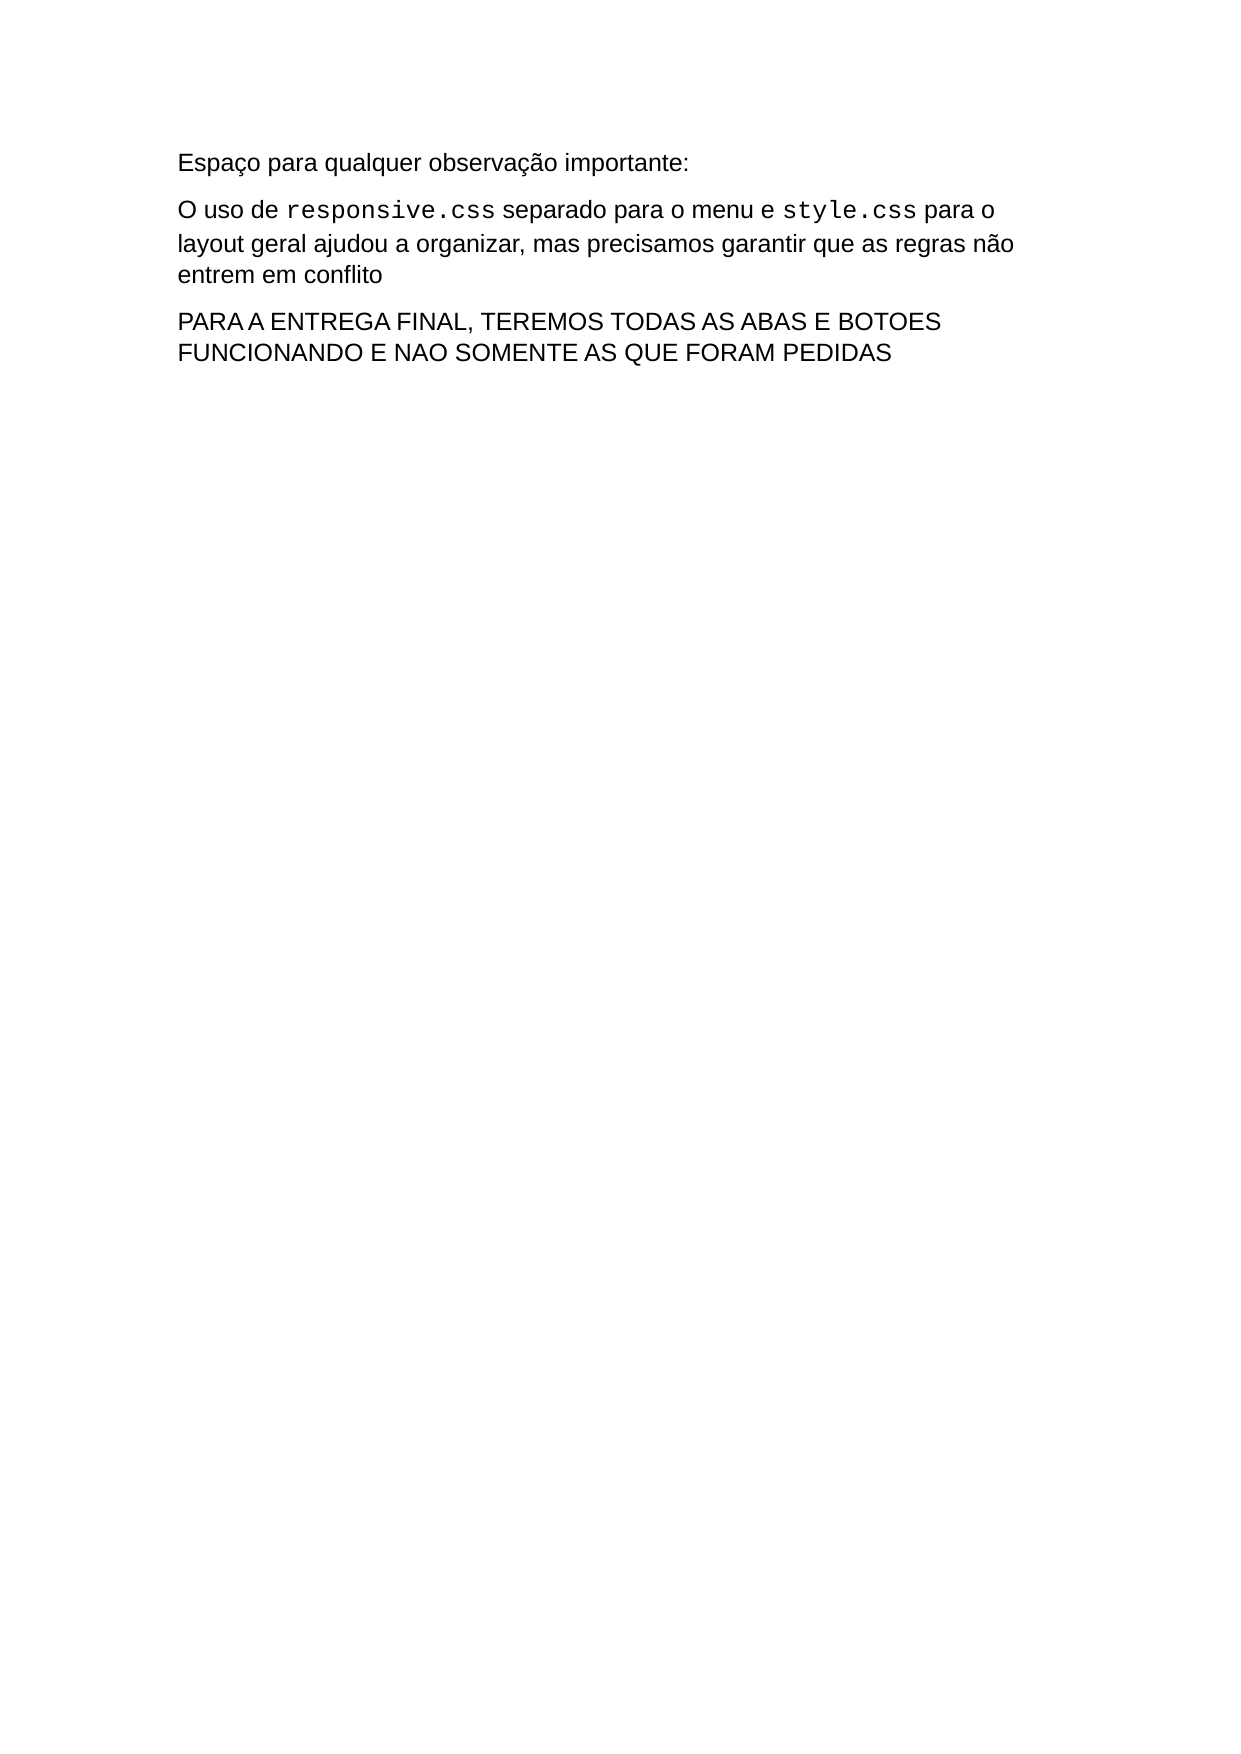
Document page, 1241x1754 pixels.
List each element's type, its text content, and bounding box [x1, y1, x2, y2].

text Espaço para qualquer observação importante: [177, 148, 1063, 176]
text PARA A ENTREGA FINAL, TEREMOS TODAS AS ABAS E BOTOES FUNCIONANDO E NAO SOMENTE AS QUE FORAM PEDIDAS [177, 307, 1063, 367]
text O uso de responsive.css separado para o menu e style.css para o layout geral ajudou a organizar, mas precisamos garantir que as regras não entrem em conflito [177, 195, 1063, 288]
